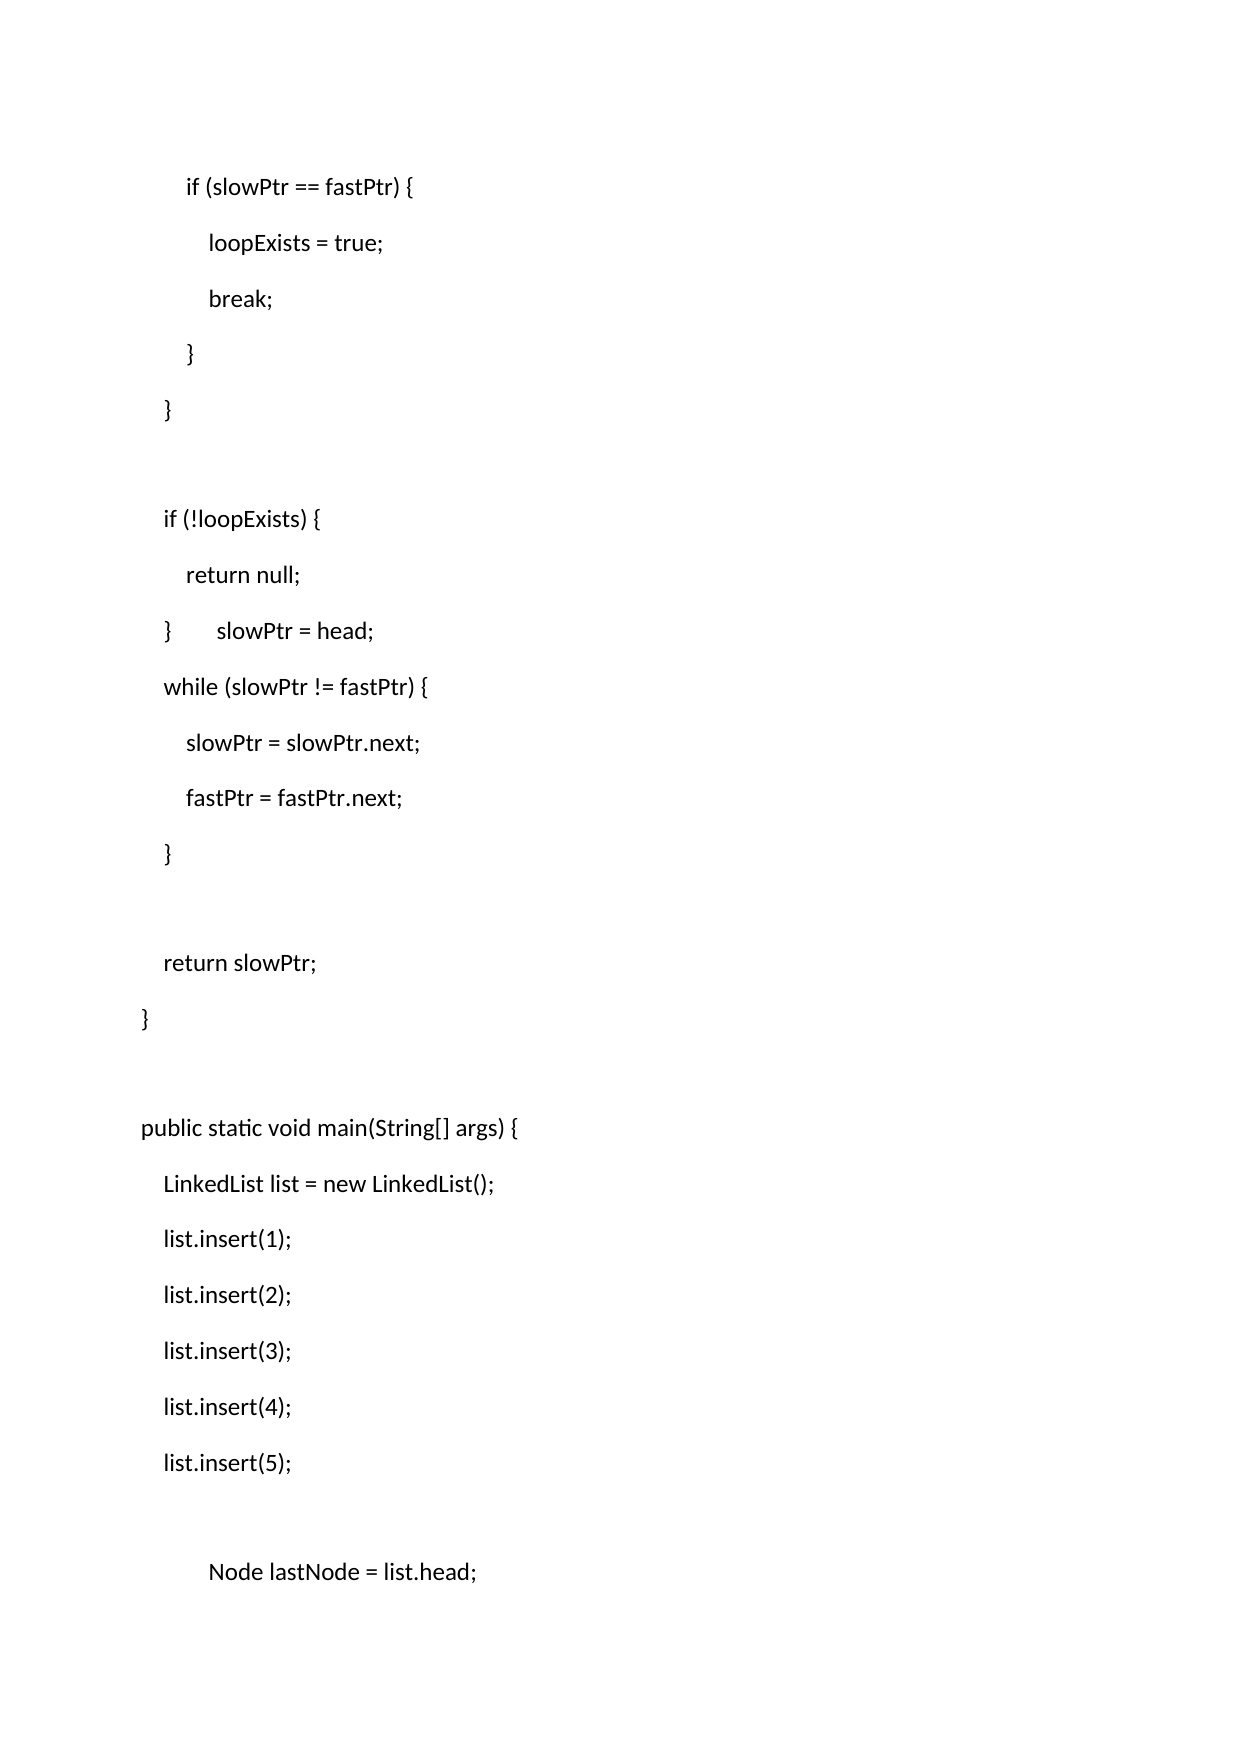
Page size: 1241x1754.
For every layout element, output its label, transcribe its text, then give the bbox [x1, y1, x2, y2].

text public static void main(String[] args) { [118, 1112, 1122, 1142]
text slowPtr = slowPtr.next; [118, 727, 1122, 757]
text list.insert(3); [118, 1335, 1122, 1366]
text loopExists = true; [118, 227, 1122, 257]
text return slowPtr; [118, 947, 1122, 978]
text break; [118, 283, 1122, 313]
text } slowPtr = head; [118, 615, 1122, 646]
text if (!loopExists) { [118, 503, 1122, 534]
text } [118, 1003, 1122, 1033]
text LinkedList list = new LinkedList(); [118, 1168, 1122, 1198]
text list.insert(5); [118, 1447, 1122, 1477]
text if (slowPtr == fastPtr) { [118, 171, 1122, 202]
text } [118, 339, 1122, 369]
text } [118, 838, 1122, 869]
text return null; [118, 559, 1122, 590]
text list.insert(2); [118, 1279, 1122, 1310]
text list.insert(4); [118, 1391, 1122, 1422]
text Node lastNode = list.head; [118, 1556, 1122, 1586]
text while (slowPtr != fastPtr) { [118, 671, 1122, 701]
text } [118, 394, 1122, 425]
text list.insert(1); [118, 1223, 1122, 1254]
text fastPtr = fastPtr.next; [118, 782, 1122, 813]
